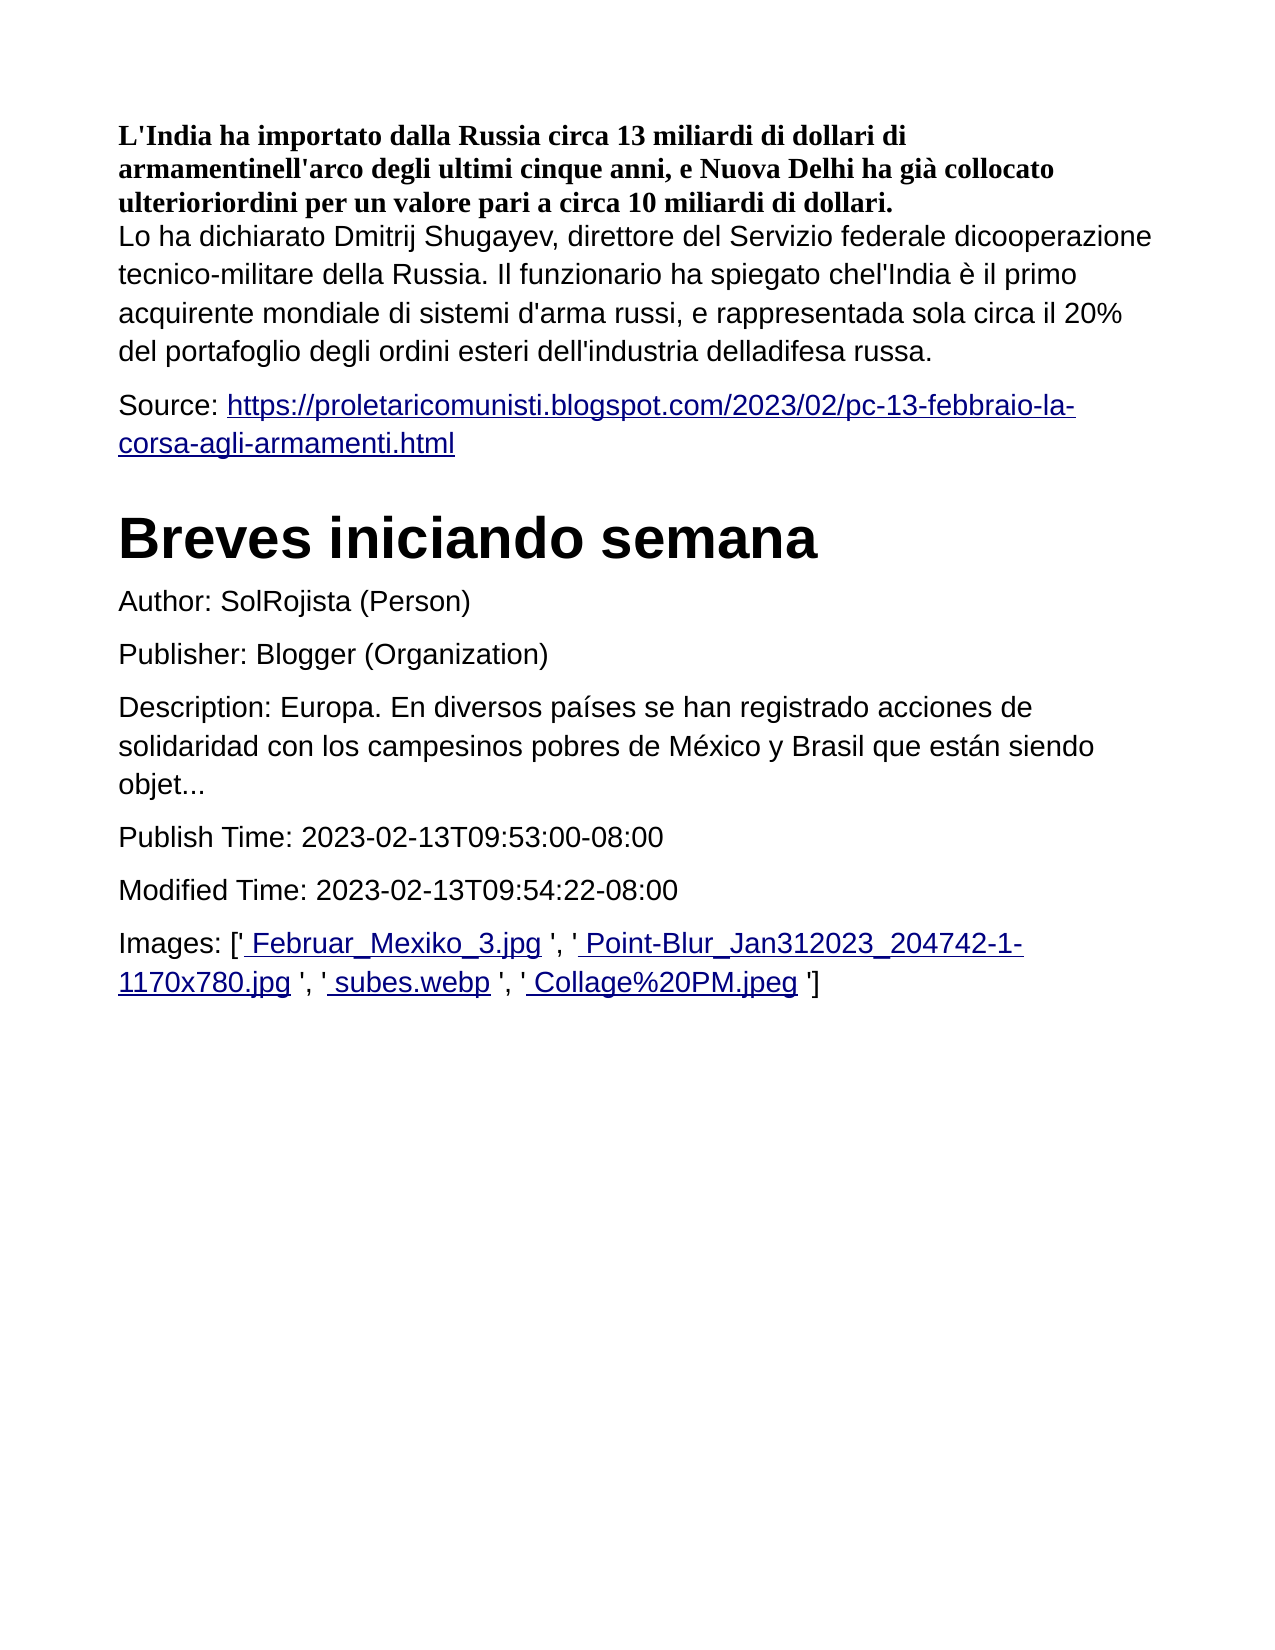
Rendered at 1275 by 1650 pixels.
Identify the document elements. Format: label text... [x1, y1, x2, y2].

text Author: SolRojista (Person) [118, 584, 1157, 617]
text Description: Europa. En diversos países se han registrado acciones de solidaridad con los campesinos pobres de México y Brasil que están siendo objet... [118, 690, 1157, 801]
subtitle Breves iniciando semana [118, 504, 1157, 571]
text Images: [' Februar_Mexiko_3.jpg ', ' Point-Blur_Jan312023_204742-1-1170x780.jpg ', ' subes.webp ', ' Collage%20PM.jpeg '] [118, 926, 1157, 998]
text Source: https://proletaricomunisti.blogspot.com/2023/02/pc-13-febbraio-la-corsa-agli-armamenti.html [118, 387, 1157, 459]
text Lo ha dichiarato Dmitrij Shugayev, direttore del Servizio federale dicooperazione tecnico-militare della Russia. Il funzionario ha spiegato chel'India è il primo acquirente mondiale di sistemi d'arma russi, e rappresentada sola circa il 20% del portafoglio degli ordini esteri dell'industria delladifesa russa. [118, 219, 1157, 368]
text Publish Time: 2023-02-13T09:53:00-08:00 [118, 820, 1157, 854]
subtitle L'India ha importato dalla Russia circa 13 miliardi di dollari di armamentinell'arco degli ultimi cinque anni, e Nuova Delhi ha già collocato ulterioriordini per un valore pari a circa 10 miliardi di dollari. [118, 118, 1157, 219]
text Publisher: Blogger (Organization) [118, 637, 1157, 670]
text Modified Time: 2023-02-13T09:54:22-08:00 [118, 873, 1157, 907]
